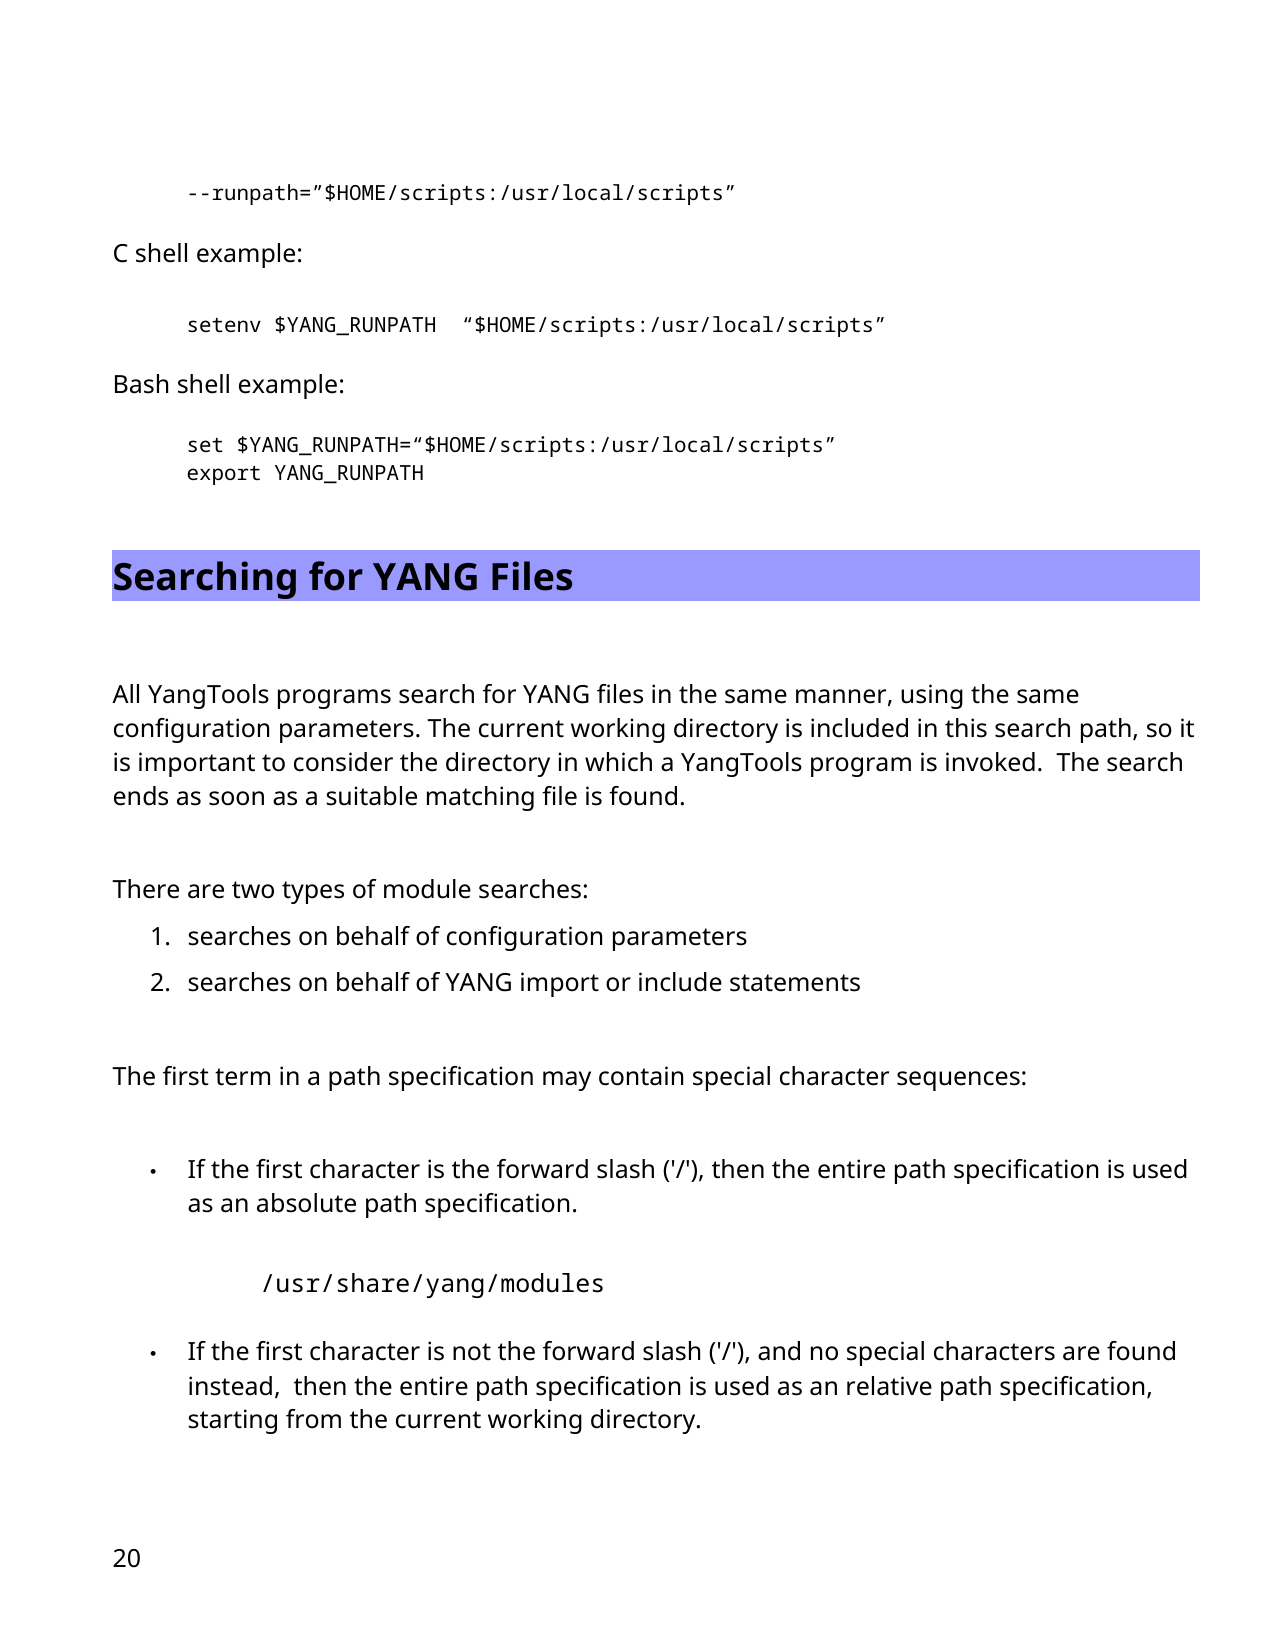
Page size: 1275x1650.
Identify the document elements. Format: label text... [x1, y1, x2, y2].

list If the first character is the forward slash ('/'), then the entire path specification is used as an absolute path specification. [150, 1151, 1200, 1219]
list searches on behalf of YANG import or include statements [150, 965, 1200, 999]
text /usr/share/yang/modules [112, 1266, 1200, 1300]
text set $YANG_RUNPATH=“$HOME/scripts:/usr/local/scripts” [112, 430, 1200, 458]
text All YangTools programs search for YANG files in the same manner, using the same configuration parameters. The current working directory is included in this search path, so it is important to consider the directory in which a YangTools program is invoked. The search ends as soon as a suitable matching file is found. [112, 677, 1200, 813]
list searches on behalf of configuration parameters [150, 918, 1200, 952]
text The first term in a path specification may contain special character sequences: [112, 1058, 1200, 1092]
text C shell example: [112, 235, 1200, 269]
list If the first character is not the forward slash ('/'), and no special characters are found instead, then the entire path specification is used as an relative path specification, starting from the current working directory. [150, 1334, 1200, 1436]
text export YANG_RUNPATH [112, 458, 1200, 487]
text There are two types of module searches: [112, 872, 1200, 906]
text Bash shell example: [112, 367, 1200, 401]
subtitle Searching for YANG Files [112, 550, 1200, 601]
text setenv $YANG_RUNPATH “$HOME/scripts:/usr/local/scripts” [112, 310, 1200, 339]
text --runpath=”$HOME/scripts:/usr/local/scripts” [112, 178, 1200, 207]
